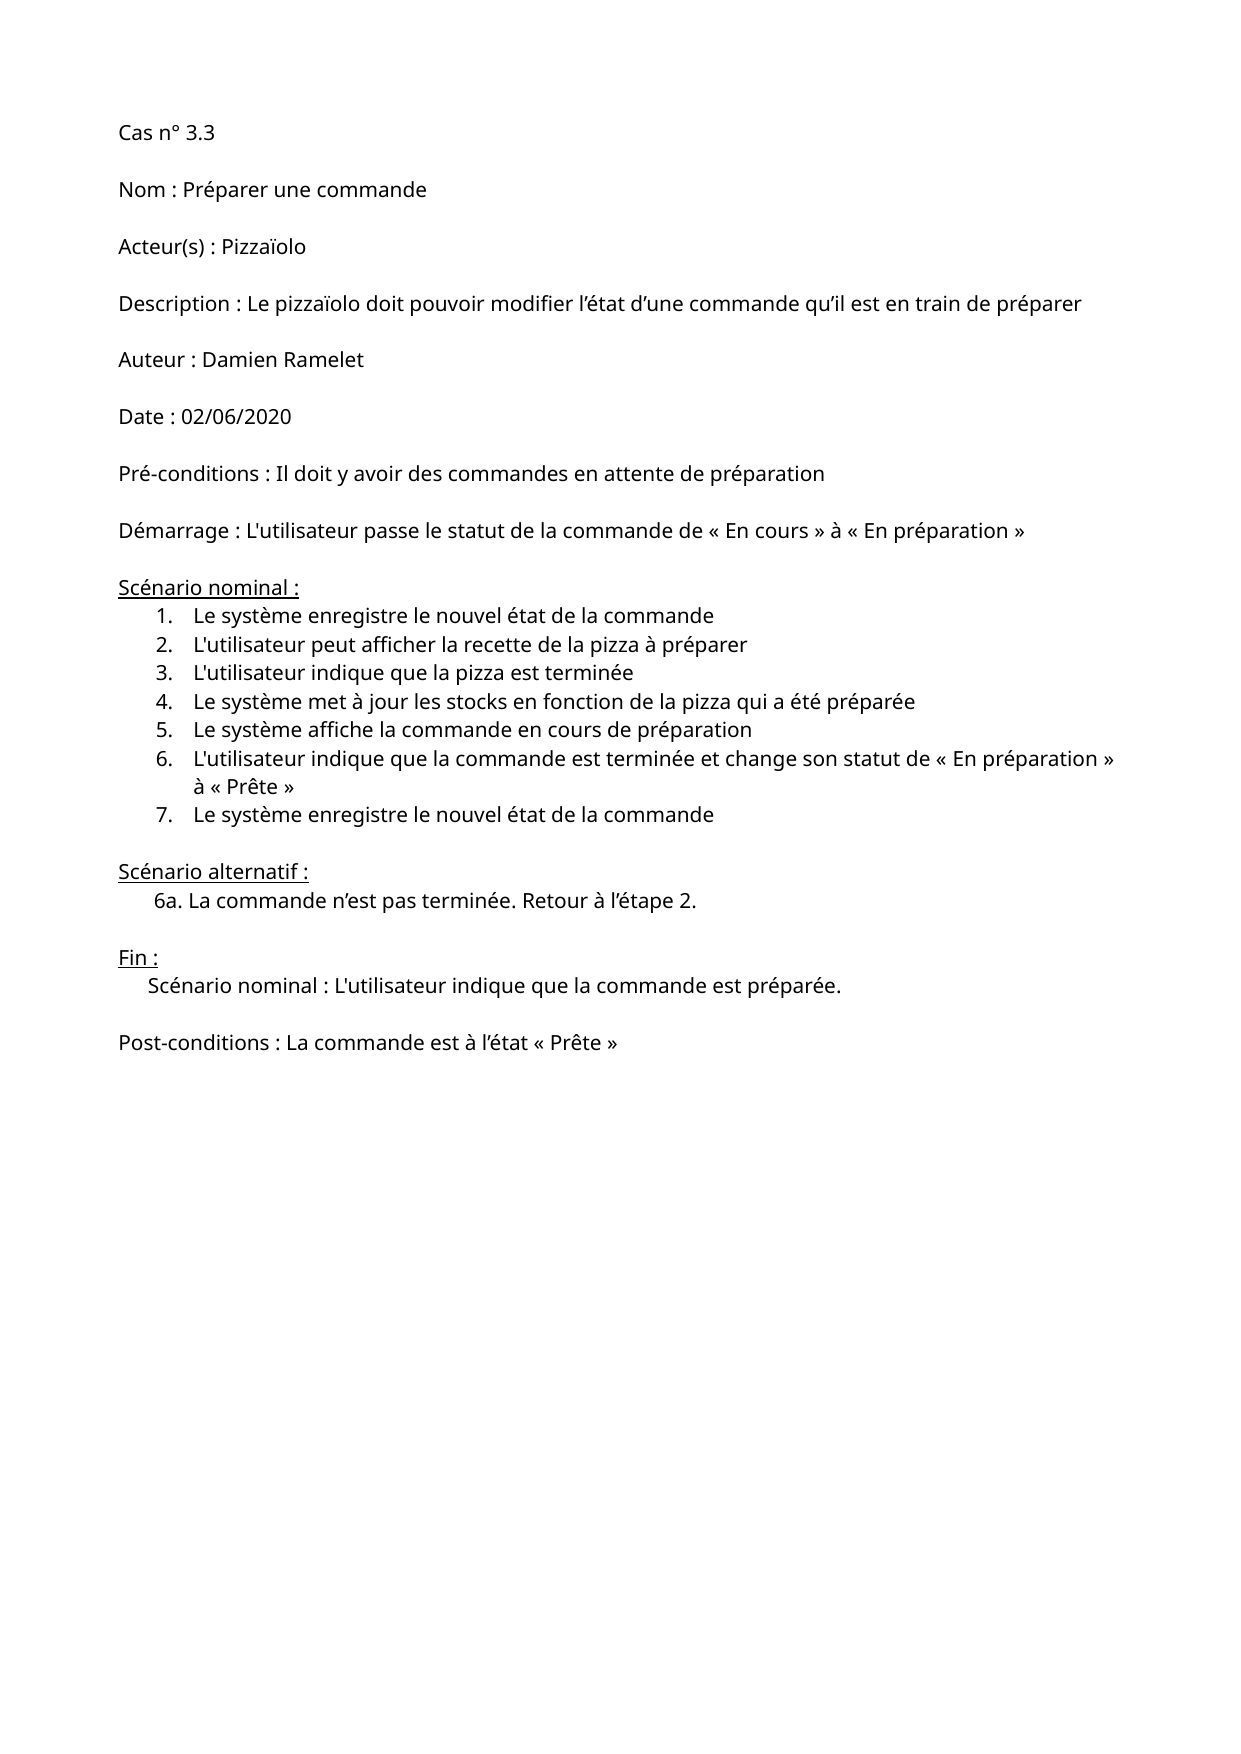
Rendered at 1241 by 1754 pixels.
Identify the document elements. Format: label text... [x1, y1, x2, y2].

text Pré-conditions : Il doit y avoir des commandes en attente de préparation [118, 459, 1122, 488]
list Le système enregistre le nouvel état de la commande [156, 801, 1122, 829]
text Post-conditions : La commande est à l’état « Prête » [118, 1028, 1122, 1057]
text Scénario nominal : L'utilisateur indique que la commande est préparée. [148, 971, 1122, 1000]
list L'utilisateur indique que la pizza est terminée [156, 658, 1122, 687]
text Acteur(s) : Pizzaïolo [118, 232, 1122, 260]
text 6a. La commande n’est pas terminée. Retour à l’étape 2. [153, 886, 1122, 914]
text Scénario nominal : [118, 573, 1122, 602]
text Description : Le pizzaïolo doit pouvoir modifier l’état d’une commande qu’il est en train de préparer [118, 289, 1122, 317]
text Nom : Préparer une commande [118, 175, 1122, 203]
list Le système enregistre le nouvel état de la commande [156, 602, 1122, 630]
text Date : 02/06/2020 [118, 402, 1122, 431]
list L'utilisateur indique que la commande est terminée et change son statut de « En préparation » à « Prête » [156, 744, 1122, 801]
text Fin : [118, 943, 1122, 971]
text Démarrage : L'utilisateur passe le statut de la commande de « En cours » à « En préparation » [118, 516, 1122, 545]
list L'utilisateur peut afficher la recette de la pizza à préparer [156, 630, 1122, 658]
list Le système affiche la commande en cours de préparation [156, 715, 1122, 744]
text Auteur : Damien Ramelet [118, 346, 1122, 374]
text Scénario alternatif : [118, 857, 1122, 886]
text Cas n° 3.3 [118, 118, 1122, 147]
list Le système met à jour les stocks en fonction de la pizza qui a été préparée [156, 687, 1122, 715]
